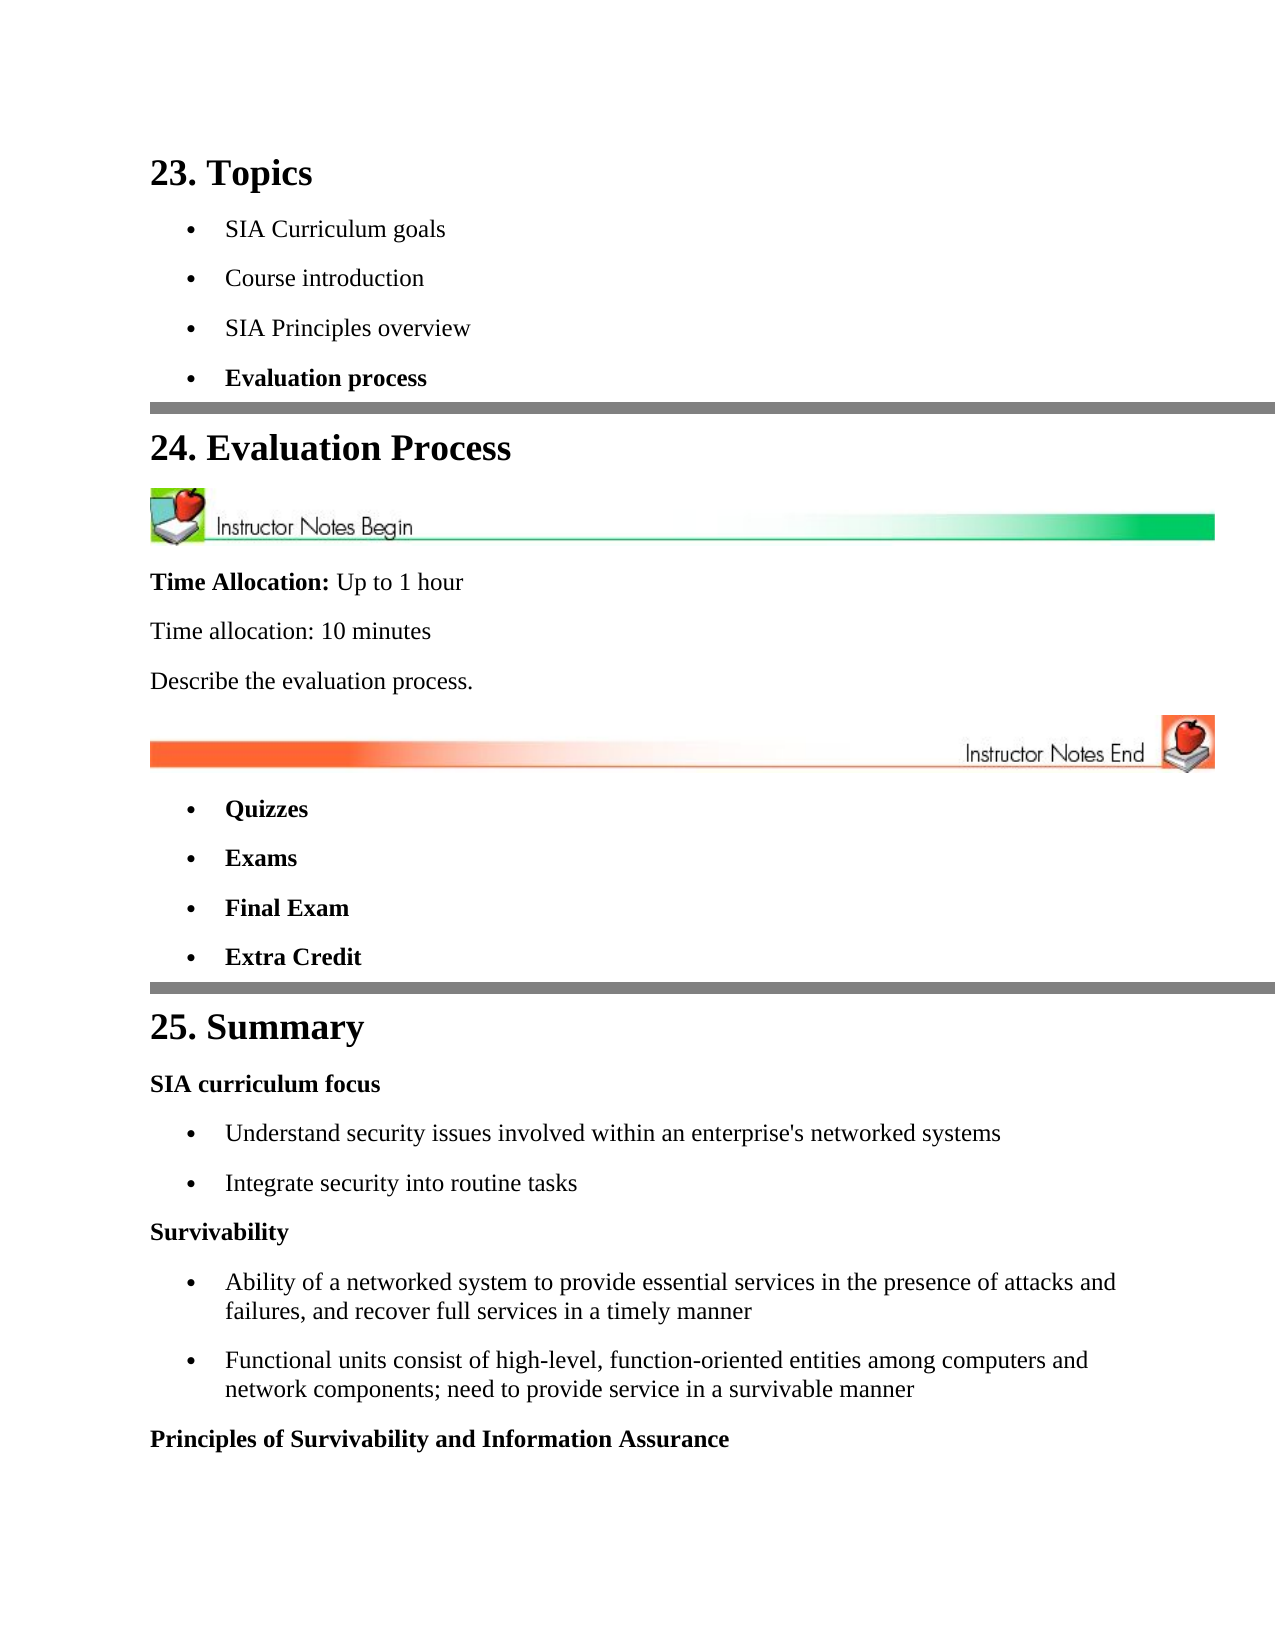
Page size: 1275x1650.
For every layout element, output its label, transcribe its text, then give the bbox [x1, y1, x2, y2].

text Describe the evaluation process. [150, 666, 1125, 695]
list Extra Credit [187, 942, 1125, 971]
list SIA Principles overview [187, 313, 1125, 342]
list Integrate security into routine tasks [187, 1168, 1125, 1197]
text SIA curriculum focus [150, 1069, 1125, 1097]
text Survivability [150, 1217, 1125, 1246]
list Functional units consist of high-level, function-oriented entities among computers and network components; need to provide service in a survivable manner [187, 1345, 1125, 1403]
list SIA Curriculum goals [187, 214, 1125, 243]
text Time allocation: 10 minutes [150, 616, 1125, 645]
text Time Allocation: Up to 1 hour [150, 567, 1125, 596]
list Understand security issues involved within an enterprise's networked systems [187, 1118, 1125, 1147]
list Exams [187, 843, 1125, 872]
subtitle 23. Topics [150, 150, 1125, 193]
list Final Exam [187, 893, 1125, 922]
subtitle 24. Evaluation Process [150, 425, 1125, 468]
text Principles of Survivability and Information Assurance [150, 1424, 1125, 1452]
list Ability of a networked system to provide essential services in the presence of attacks and failures, and recover full services in a timely manner [187, 1267, 1125, 1324]
list Course introduction [187, 263, 1125, 292]
list Evaluation process [187, 363, 1125, 391]
subtitle 25. Summary [150, 1005, 1125, 1048]
list Quizzes [187, 794, 1125, 822]
